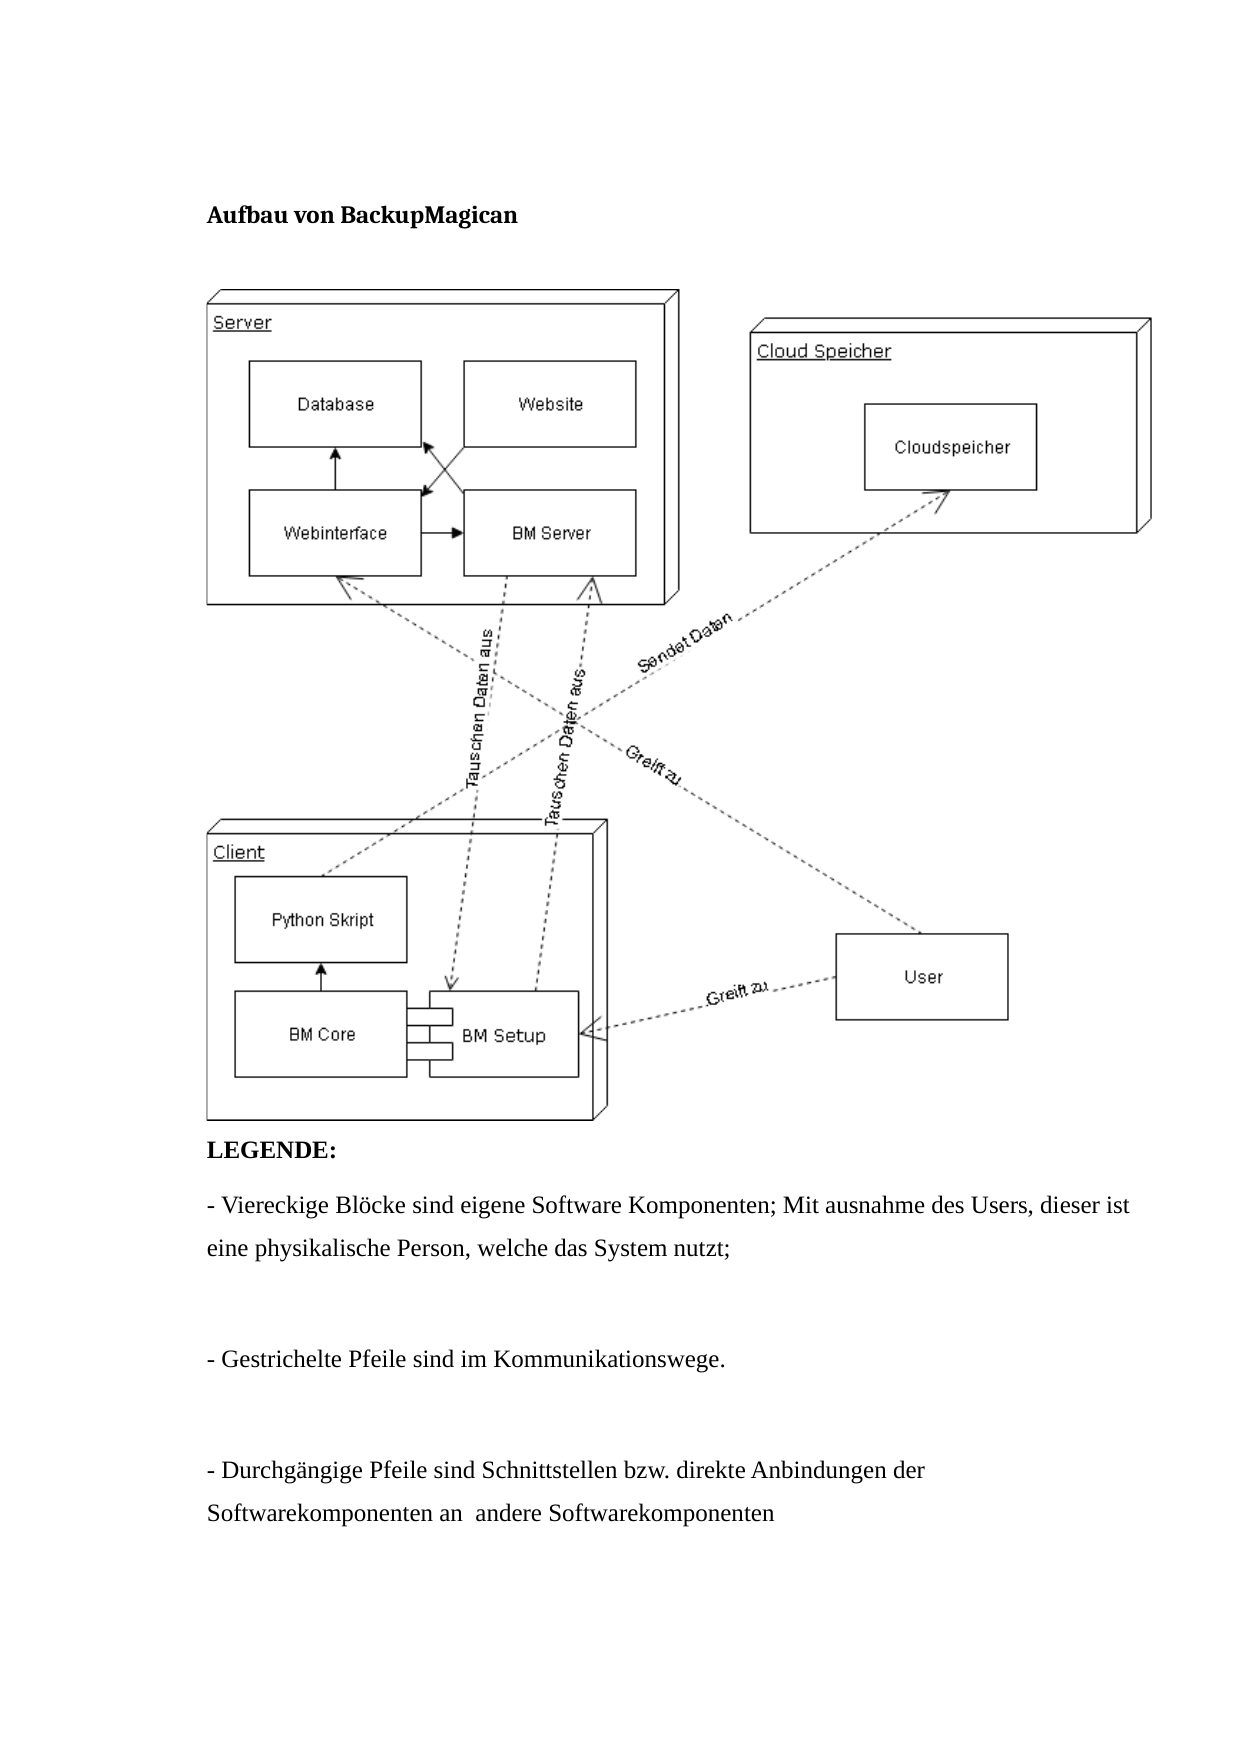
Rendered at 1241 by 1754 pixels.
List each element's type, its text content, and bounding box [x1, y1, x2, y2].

subtitle Aufbau von BackupMagican [207, 201, 1152, 230]
text LEGENDE: [207, 1121, 1152, 1163]
text - Gestrichelte Pfeile sind im Kommunikationswege. [207, 1344, 1152, 1373]
text - Viereckige Blöcke sind eigene Software Komponenten; Mit ausnahme des Users, dieser ist eine physikalische Person, welche das System nutzt; [207, 1190, 1152, 1262]
picture [206, 289, 1152, 1121]
text - Durchgängige Pfeile sind Schnittstellen bzw. direkte Anbindungen der Softwarekomponenten an andere Softwarekomponenten [207, 1455, 1152, 1527]
